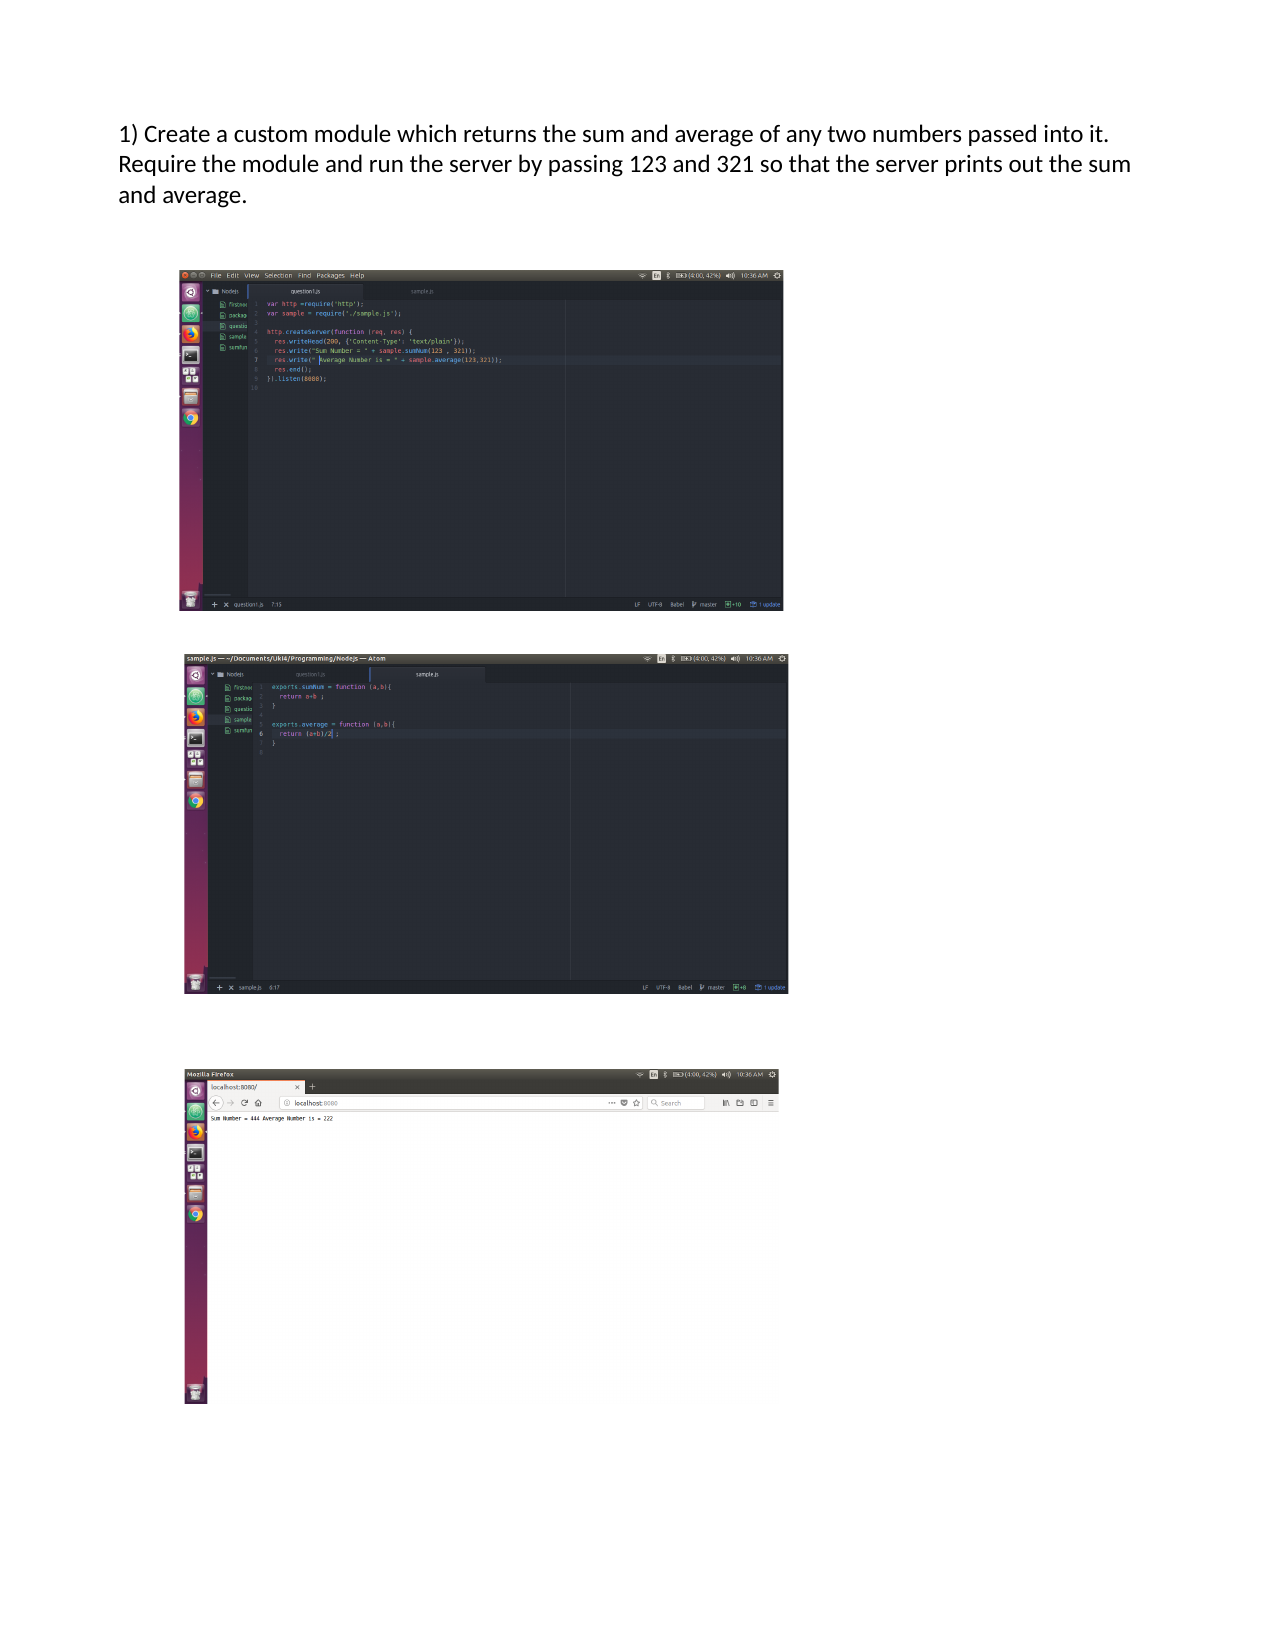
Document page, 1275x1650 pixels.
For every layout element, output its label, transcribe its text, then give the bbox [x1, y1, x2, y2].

picture [184, 654, 789, 994]
text 1) Create a custom module which returns the sum and average of any two numbers passed into it. Require the module and run the server by passing 123 and 321 so that the server prints out the sum and average. [118, 118, 1157, 210]
picture [184, 1069, 779, 1404]
picture [179, 270, 784, 611]
